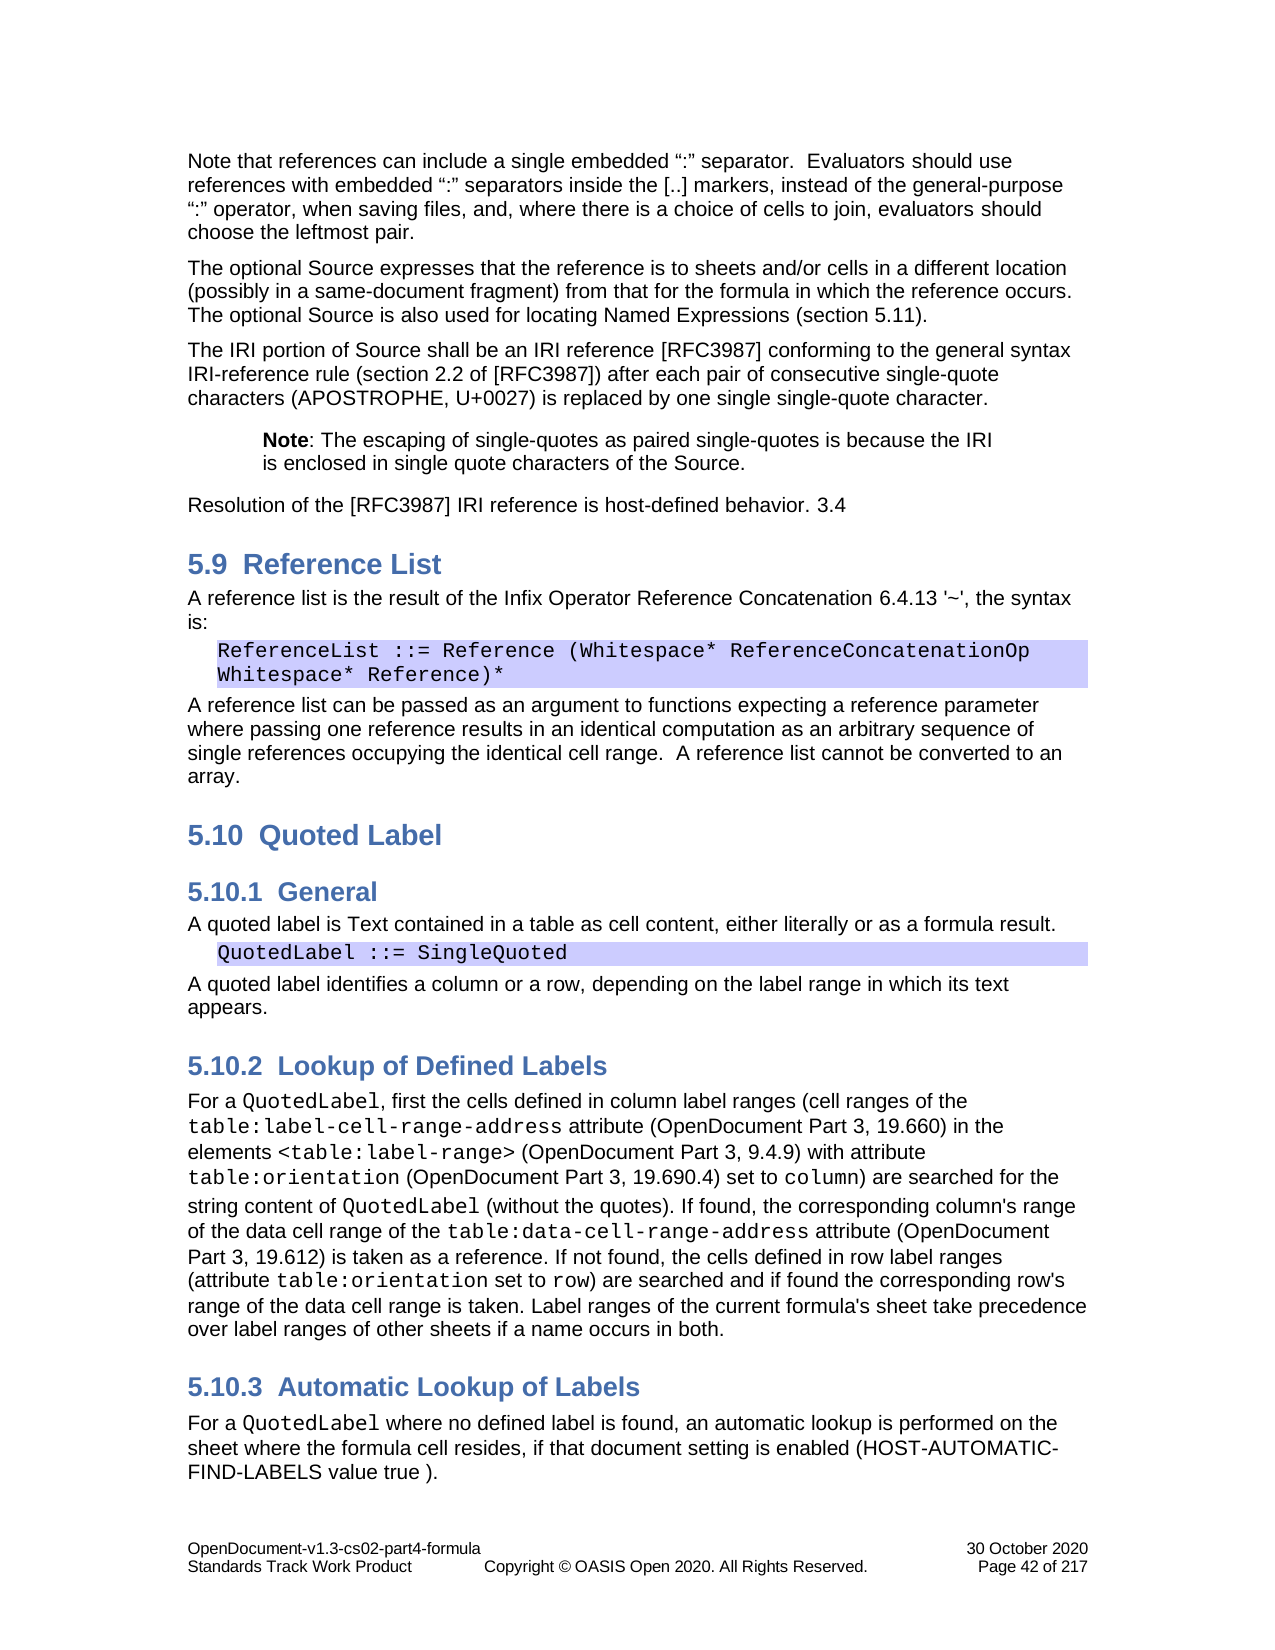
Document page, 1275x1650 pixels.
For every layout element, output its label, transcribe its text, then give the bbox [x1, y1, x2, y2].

text The IRI portion of Source shall be an IRI reference [RFC3987] conforming to the general syntax IRI-reference rule (section 2.2 of [RFC3987]) after each pair of consecutive single-quote characters (APOSTROPHE, U+0027) is replaced by one single single-quote character. [187, 339, 1088, 409]
text A quoted label is Text contained in a table as cell content, either literally or as a formula result. [187, 913, 1088, 936]
text A reference list is the result of the Infix Operator Reference Concatenation 6.4.13 '~', the syntax is: [187, 587, 1088, 634]
text For a QuotedLabel where no defined label is found, an automatic lookup is performed on the sheet where the formula cell resides, if that document setting is enabled (HOST-AUTOMATIC-FIND-LABELS value true ). [187, 1408, 1088, 1484]
subtitle Automatic Lookup of Labels [187, 1372, 1088, 1402]
text QuotedLabel ::= SingleQuoted [217, 942, 1088, 966]
subtitle General [187, 877, 1088, 907]
subtitle Quoted Label [187, 819, 1088, 852]
text Note that references can include a single embedded “:” separator. Evaluators should use references with embedded “:” separators inside the [..] markers, instead of the general-purpose “:” operator, when saving files, and, where there is a choice of cells to join, evaluators should choose the leftmost pair. [187, 150, 1088, 244]
text A quoted label identifies a column or a row, depending on the label range in which its text appears. [187, 972, 1088, 1019]
subtitle Reference List [187, 548, 1088, 581]
text A reference list can be passed as an argument to functions expecting a reference parameter where passing one reference results in an identical computation as an arbitrary sequence of single references occupying the identical cell range. A reference list cannot be converted to an array. [187, 694, 1088, 788]
text Resolution of the [RFC3987] IRI reference is host-defined behavior. 3.4 [187, 494, 1088, 517]
text The optional Source expresses that the reference is to sheets and/or cells in a different location (possibly in a same-document fragment) from that for the formula in which the reference occurs. The optional Source is also used for locating Named Expressions (section 5.11). [187, 256, 1088, 327]
text Note: The escaping of single-quotes as paired single-quotes is because the IRI is enclosed in single quote characters of the Source. [262, 428, 1013, 475]
text ReferenceList ::= Reference (Whitespace* ReferenceConcatenationOp Whitespace* Reference)* [217, 640, 1088, 688]
text For a QuotedLabel, first the cells defined in column label ranges (cell ranges of the table:label-cell-range-address attribute (OpenDocument Part 3, 19.660) in the elements <table:label-range> (OpenDocument Part 3, 9.4.9) with attribute table:orientation (OpenDocument Part 3, 19.690.4) set to column) are searched for the string content of QuotedLabel (without the quotes). If found, the corresponding column's range of the data cell range of the table:data-cell-range-address attribute (OpenDocument Part 3, 19.612) is taken as a reference. If not found, the cells defined in row label ranges (attribute table:orientation set to row) are searched and if found the corresponding row's range of the data cell range is taken. Label ranges of the current formula's sheet take precedence over label ranges of other sheets if a name occurs in both. [187, 1086, 1088, 1341]
subtitle Lookup of Defined Labels [187, 1050, 1088, 1080]
